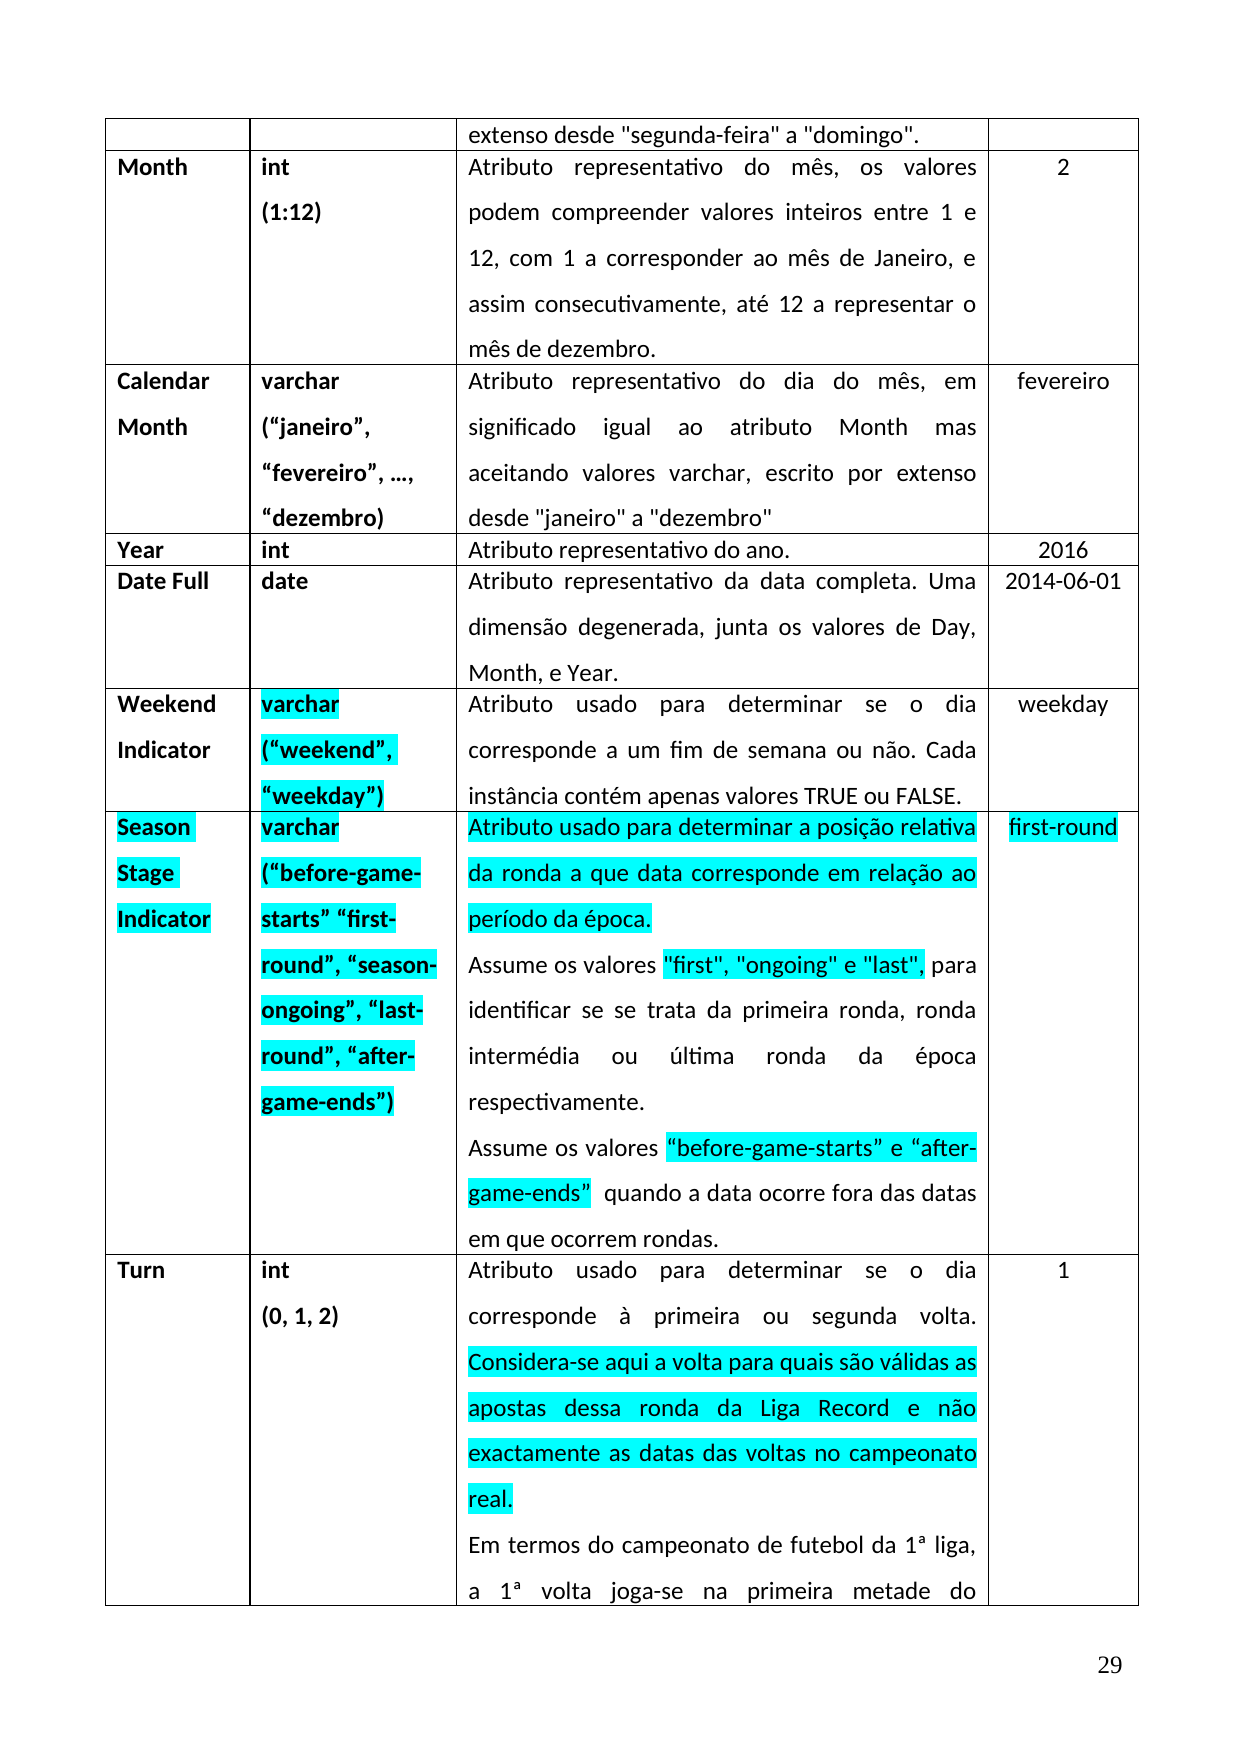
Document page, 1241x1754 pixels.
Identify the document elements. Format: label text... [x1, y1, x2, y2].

table_cell int [251, 534, 456, 564]
table_cell [106, 119, 249, 150]
table_cell Atributo representativo do mês, os valores podem compreender valores inteiros entre 1 e 12, com 1 a corresponder ao mês de Janeiro, e assim consecutivamente, até 12 a representar o mês de dezembro. [457, 151, 988, 364]
table_cell 2 [989, 151, 1138, 364]
table_cell Turn [106, 1255, 249, 1605]
table_cell Atributo usado para determinar se o dia corresponde à primeira ou segunda volta. Considera-se aqui a volta para quais são válidas as apostas dessa ronda da Liga Record e não exactamente as datas das voltas no campeonato real. Em termos do campeonato de futebol da 1ª liga, a 1ª volta joga-se na primeira metade do [457, 1255, 988, 1605]
table_cell Atributo representativo do dia do mês, em significado igual ao atributo Month mas aceitando valores varchar, escrito por extenso desde "janeiro" a "dezembro" [457, 365, 988, 533]
table_cell 1 [989, 1255, 1138, 1605]
table_cell 2016 [989, 534, 1138, 564]
table_cell first-round [989, 812, 1138, 1254]
table_cell [251, 119, 456, 150]
table_cell fevereiro [989, 365, 1138, 533]
table_cell Atributo representativo da data completa. Uma dimensão degenerada, junta os valores de Day, Month, e Year. [457, 566, 988, 687]
table_cell Weekend Indicator [106, 689, 249, 811]
table_cell extenso desde "segunda-feira" a "domingo". [457, 119, 988, 150]
table_cell int (0, 1, 2) [251, 1255, 456, 1605]
table_cell Atributo usado para determinar a posição relativa da ronda a que data corresponde em relação ao período da época. Assume os valores "first", "ongoing" e "last", para identificar se se trata da primeira ronda, ronda intermédia ou última ronda da época respectivamente. Assume os valores “before-game-starts” e “after-game-ends” quando a data ocorre fora das datas em que ocorrem rondas. [457, 812, 988, 1254]
table_cell Atributo usado para determinar se o dia corresponde a um fim de semana ou não. Cada instância contém apenas valores TRUE ou FALSE. [457, 689, 988, 811]
table_cell int (1:12) [251, 151, 456, 364]
table_cell 2014-06-01 [989, 566, 1138, 687]
table_cell Month [106, 151, 249, 364]
table_cell Season Stage Indicator [106, 812, 249, 1254]
table_cell Atributo representativo do ano. [457, 534, 988, 564]
table_cell [989, 119, 1138, 150]
table_cell Date Full [106, 566, 249, 687]
table_cell Year [106, 534, 249, 564]
table_cell date [251, 566, 456, 687]
table_cell varchar (“janeiro”, “fevereiro”, …, “dezembro) [251, 365, 456, 533]
table_cell varchar (“weekend”, “weekday”) [251, 689, 456, 811]
table_cell varchar (“before-game-starts” “first-round”, “season-ongoing”, “last-round”, “after-game-ends”) [251, 812, 456, 1254]
table_cell Calendar Month [106, 365, 249, 533]
table_cell weekday [989, 689, 1138, 811]
